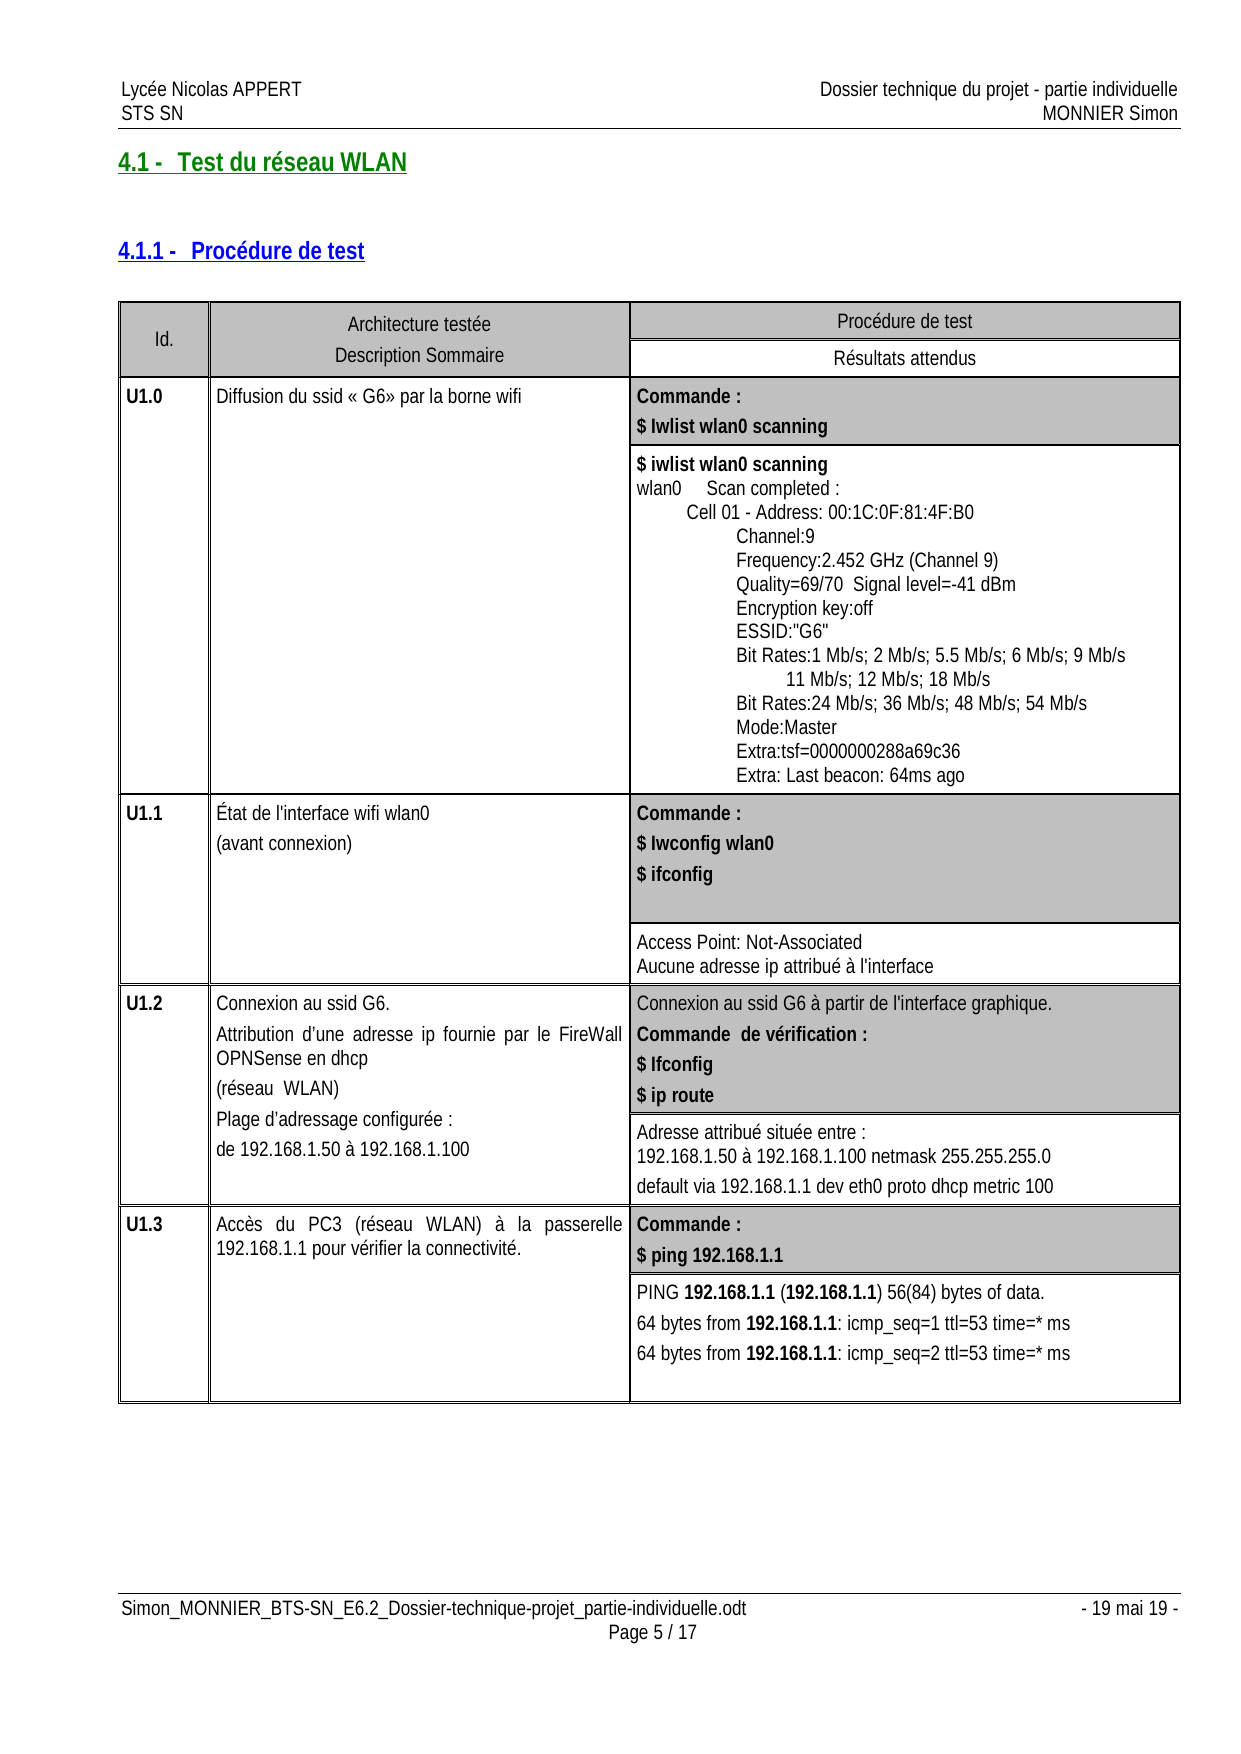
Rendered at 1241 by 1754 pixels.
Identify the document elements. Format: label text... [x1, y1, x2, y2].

subtitle Procédure de test [118, 236, 1181, 265]
table_cell $ iwlist wlan0 scanning wlan0 Scan completed : Cell 01 - Address: 00:1C:0F:81:4F:B0 Channel:9 Frequency:2.452 GHz (Channel 9) Quality=69/70 Signal level=-41 dBm Encryption key:off ESSID:"G6" Bit Rates:1 Mb/s; 2 Mb/s; 5.5 Mb/s; 6 Mb/s; 9 Mb/s 11 Mb/s; 12 Mb/s; 18 Mb/s Bit Rates:24 Mb/s; 36 Mb/s; 48 Mb/s; 54 Mb/s Mode:Master Extra:tsf=0000000288a69c36 Extra: Last beacon: 64ms ago [631, 446, 1179, 793]
table_cell Adresse attribué située entre : 192.168.1.50 à 192.168.1.100 netmask 255.255.255.0 default via 192.168.1.1 dev eth0 proto dhcp metric 100 [631, 1115, 1179, 1204]
table_cell U1.1 [121, 795, 208, 983]
table_header Id. [121, 303, 208, 376]
table_header Commande : $ ping 192.168.1.1 [631, 1207, 1179, 1272]
table_header Connexion au ssid G6 à partir de l'interface graphique. Commande de vérification : $ Ifconfig $ ip route [631, 986, 1179, 1112]
table_cell État de l'interface wifi wlan0 (avant connexion) [211, 795, 629, 983]
table_cell Diffusion du ssid « G6» par la borne wifi [211, 378, 629, 793]
subtitle Test du réseau WLAN [118, 145, 1181, 176]
table_cell Connexion au ssid G6. Attribution d’une adresse ip fournie par le FireWall OPNSense en dhcp (réseau WLAN) Plage d’adressage configurée : de 192.168.1.50 à 192.168.1.100 [211, 986, 629, 1204]
table_cell Résultats attendus [631, 341, 1179, 376]
table_cell Accès du PC3 (réseau WLAN) à la passerelle 192.168.1.1 pour vérifier la connectivité. [211, 1207, 629, 1401]
table_header Commande : $ Iwconfig wlan0 $ ifconfig [631, 795, 1179, 922]
table_cell U1.3 [121, 1207, 208, 1401]
table_header Commande : $ Iwlist wlan0 scanning [631, 378, 1179, 444]
table_cell Access Point: Not-Associated Aucune adresse ip attribué à l'interface [631, 924, 1179, 983]
table_header Architecture testée Description Sommaire [211, 303, 629, 376]
table_header Procédure de test [631, 303, 1179, 338]
table_cell U1.2 [121, 986, 208, 1204]
table_cell U1.0 [121, 378, 208, 793]
table_cell PING 192.168.1.1 (192.168.1.1) 56(84) bytes of data. 64 bytes from 192.168.1.1: icmp_seq=1 ttl=53 time=* ms 64 bytes from 192.168.1.1: icmp_seq=2 ttl=53 time=* ms [631, 1275, 1179, 1401]
